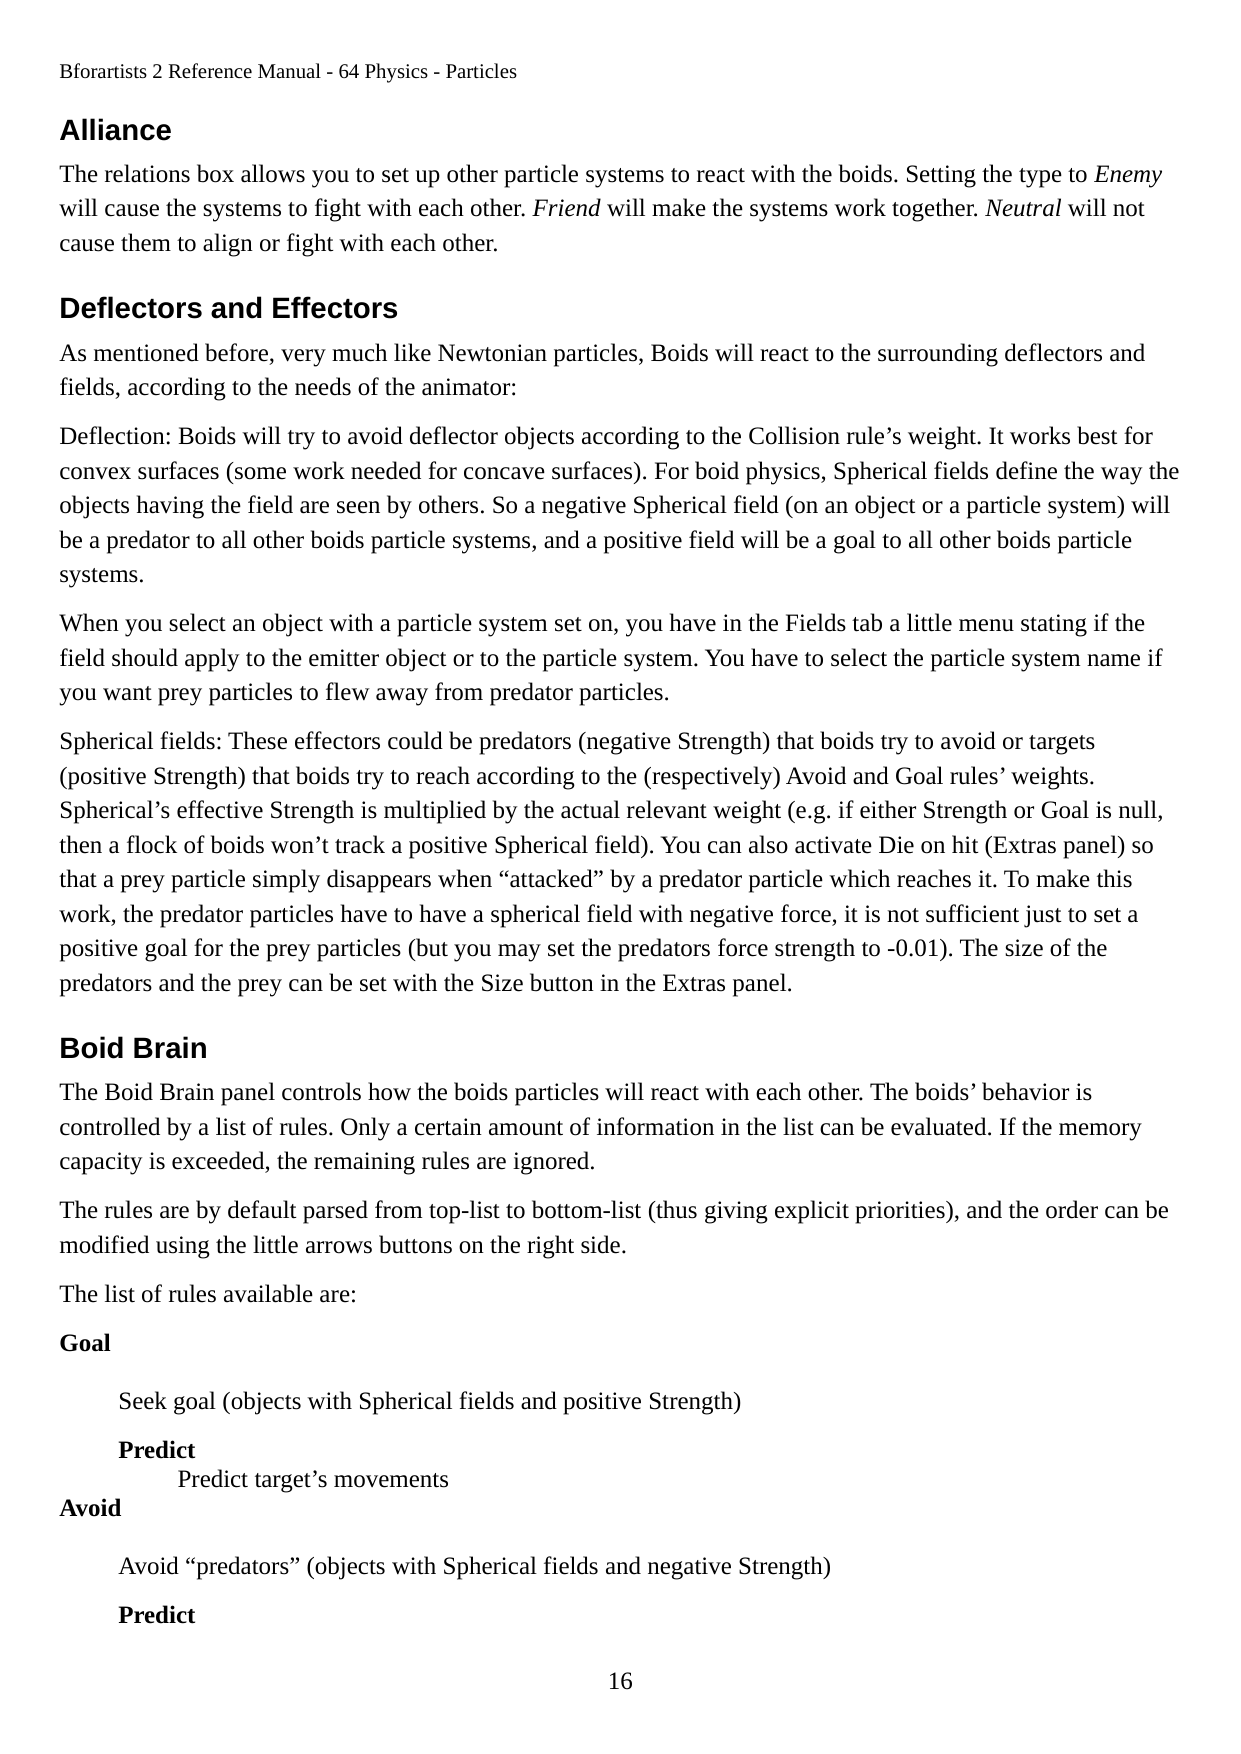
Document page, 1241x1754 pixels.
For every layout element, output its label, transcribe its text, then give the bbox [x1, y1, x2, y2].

subtitle Alliance [59, 113, 1181, 146]
subtitle Avoid [59, 1493, 1181, 1522]
subtitle Predict [118, 1600, 1181, 1629]
text As mentioned before, very much like Newtonian particles, Boids will react to the surrounding deflectors and fields, according to the needs of the animator: [59, 338, 1181, 401]
text The Boid Brain panel controls how the boids particles will react with each other. The boids’ behavior is controlled by a list of rules. Only a certain amount of information in the list can be evaluated. If the memory capacity is exceeded, the remaining rules are ignored. [59, 1077, 1181, 1175]
text The rules are by default parsed from top-list to bottom-list (thus giving explicit priorities), and the order can be modified using the little arrows buttons on the right side. [59, 1196, 1181, 1259]
subtitle Goal [59, 1328, 1181, 1357]
subtitle Predict [118, 1435, 1181, 1464]
text The relations box allows you to set up other particle systems to react with the boids. Setting the type to Enemy will cause the systems to fight with each other. Friend will make the systems work together. Neutral will not cause them to align or fight with each other. [59, 159, 1181, 257]
text Deflection: Boids will try to avoid deflector objects according to the Collision rule’s weight. It works best for convex surfaces (some work needed for concave surfaces). For boid physics, Spherical fields define the way the objects having the field are seen by others. So a negative Spherical field (on an object or a particle system) will be a predator to all other boids particle systems, and a positive field will be a goal to all other boids particle systems. [59, 421, 1181, 588]
text Spherical fields: These effectors could be predators (negative Strength) that boids try to avoid or targets (positive Strength) that boids try to reach according to the (respectively) Avoid and Goal rules’ weights. Spherical’s effective Strength is multiplied by the actual relevant weight (e.g. if either Strength or Goal is null, then a flock of boids won’t track a positive Spherical field). You can also activate Die on hit (Extras panel) so that a prey particle simply disappears when “attacked” by a predator particle which reaches it. To make this work, the predator particles have to have a spherical field with negative force, it is not sufficient just to set a positive goal for the prey particles (but you may set the predators force strength to -0.01). The size of the predators and the prey can be set with the Size button in the Extras panel. [59, 726, 1181, 996]
subtitle Deflectors and Effectors [59, 291, 1181, 325]
text Avoid “predators” (objects with Spherical fields and negative Strength) [118, 1551, 1181, 1580]
subtitle Boid Brain [59, 1031, 1181, 1065]
list Predict target’s movements [177, 1464, 1181, 1493]
text The list of rules available are: [59, 1279, 1181, 1308]
text Seek goal (objects with Spherical fields and positive Strength) [118, 1386, 1181, 1415]
text When you select an object with a particle system set on, you have in the Fields tab a little menu stating if the field should apply to the emitter object or to the particle system. You have to select the particle system name if you want prey particles to flew away from predator particles. [59, 608, 1181, 706]
